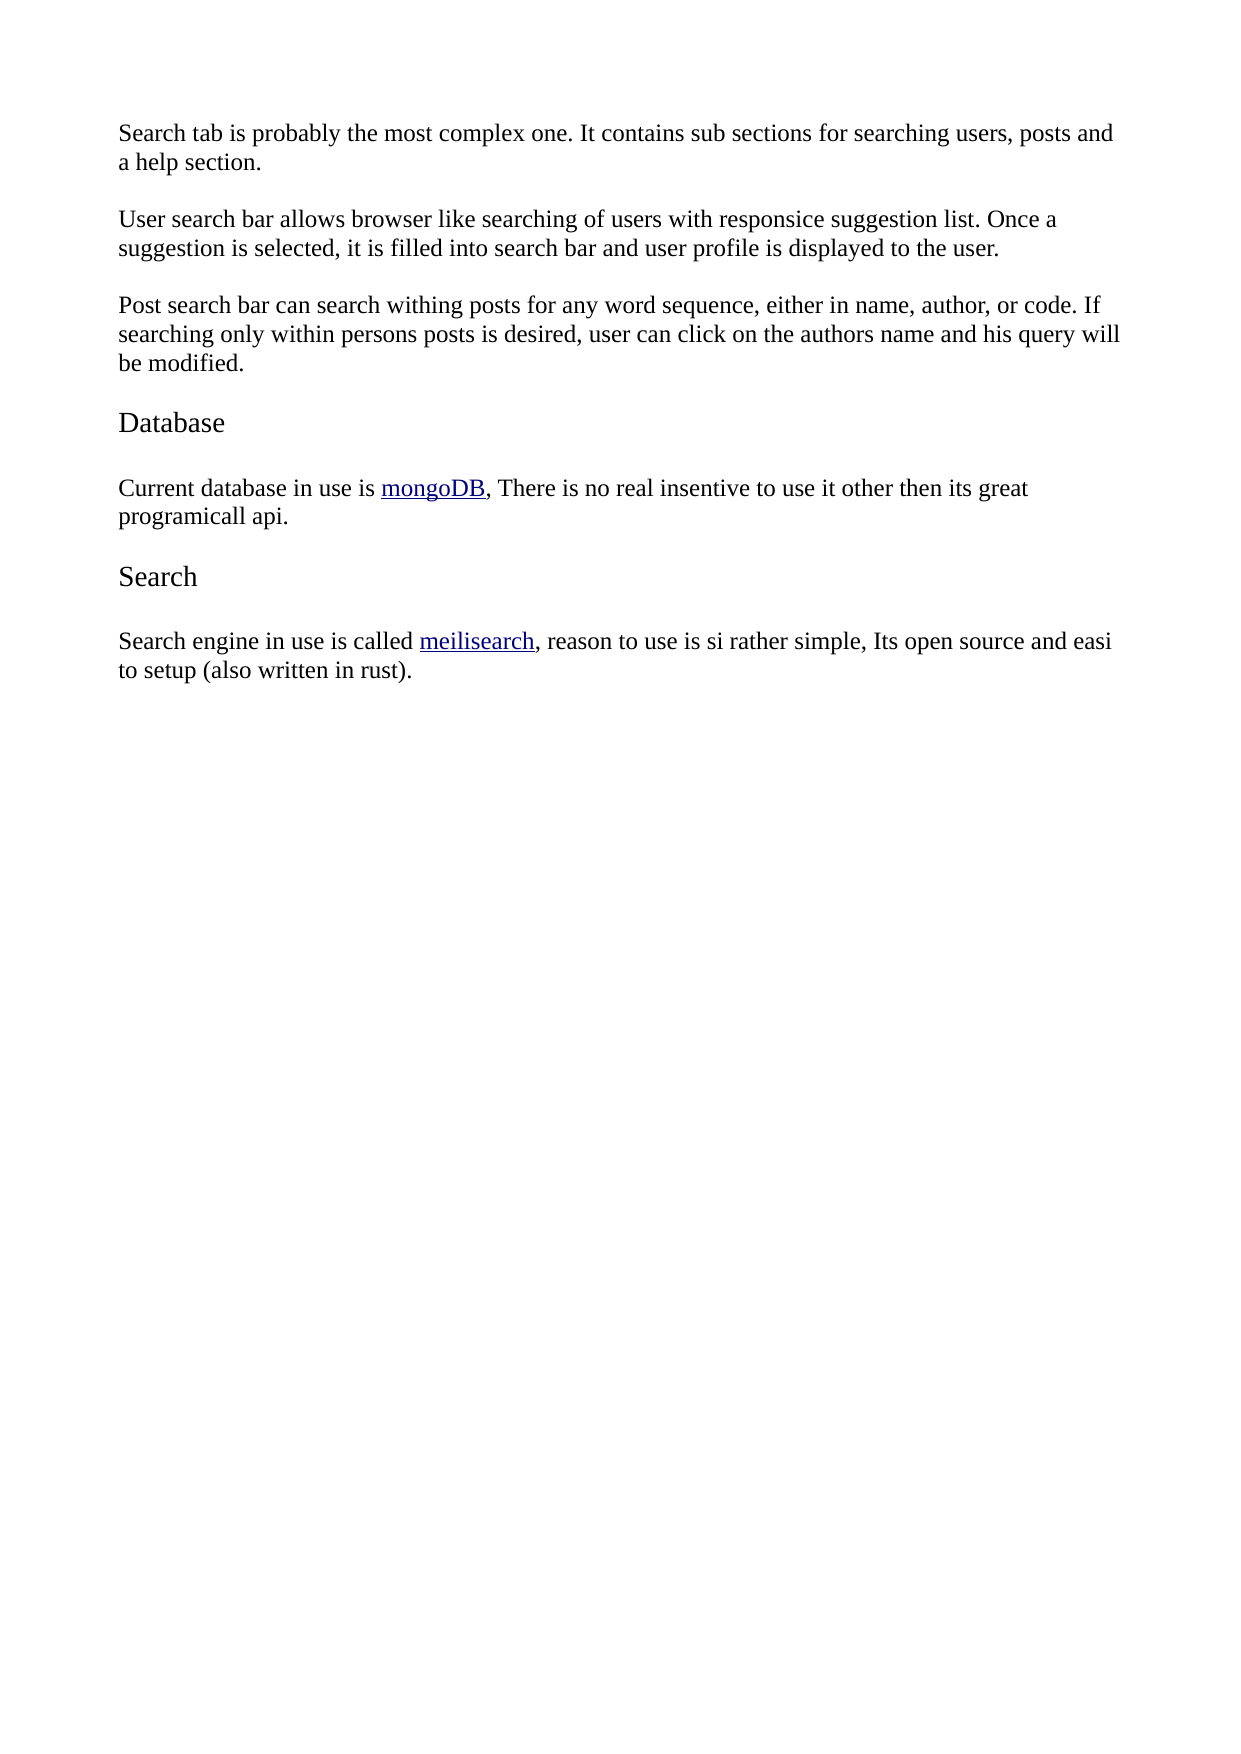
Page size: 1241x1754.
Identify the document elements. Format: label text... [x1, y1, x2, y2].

text Search tab is probably the most complex one. It contains sub sections for searching users, posts and a help section. [118, 118, 1122, 176]
text Search [118, 559, 1122, 592]
text Post search bar can search withing posts for any word sequence, either in name, author, or code. If searching only within persons posts is desired, user can click on the authors name and his query will be modified. [118, 291, 1122, 377]
text User search bar allows browser like searching of users with responsice suggestion list. Once a suggestion is selected, it is filled into search bar and user profile is displayed to the user. [118, 204, 1122, 262]
text Current database in use is mongoDB, There is no real insentive to use it other then its great programicall api. [118, 473, 1122, 530]
text Database [118, 406, 1122, 439]
text Search engine in use is called meilisearch, reason to use is si rather simple, Its open source and easi to setup (also written in rust). [118, 626, 1122, 683]
